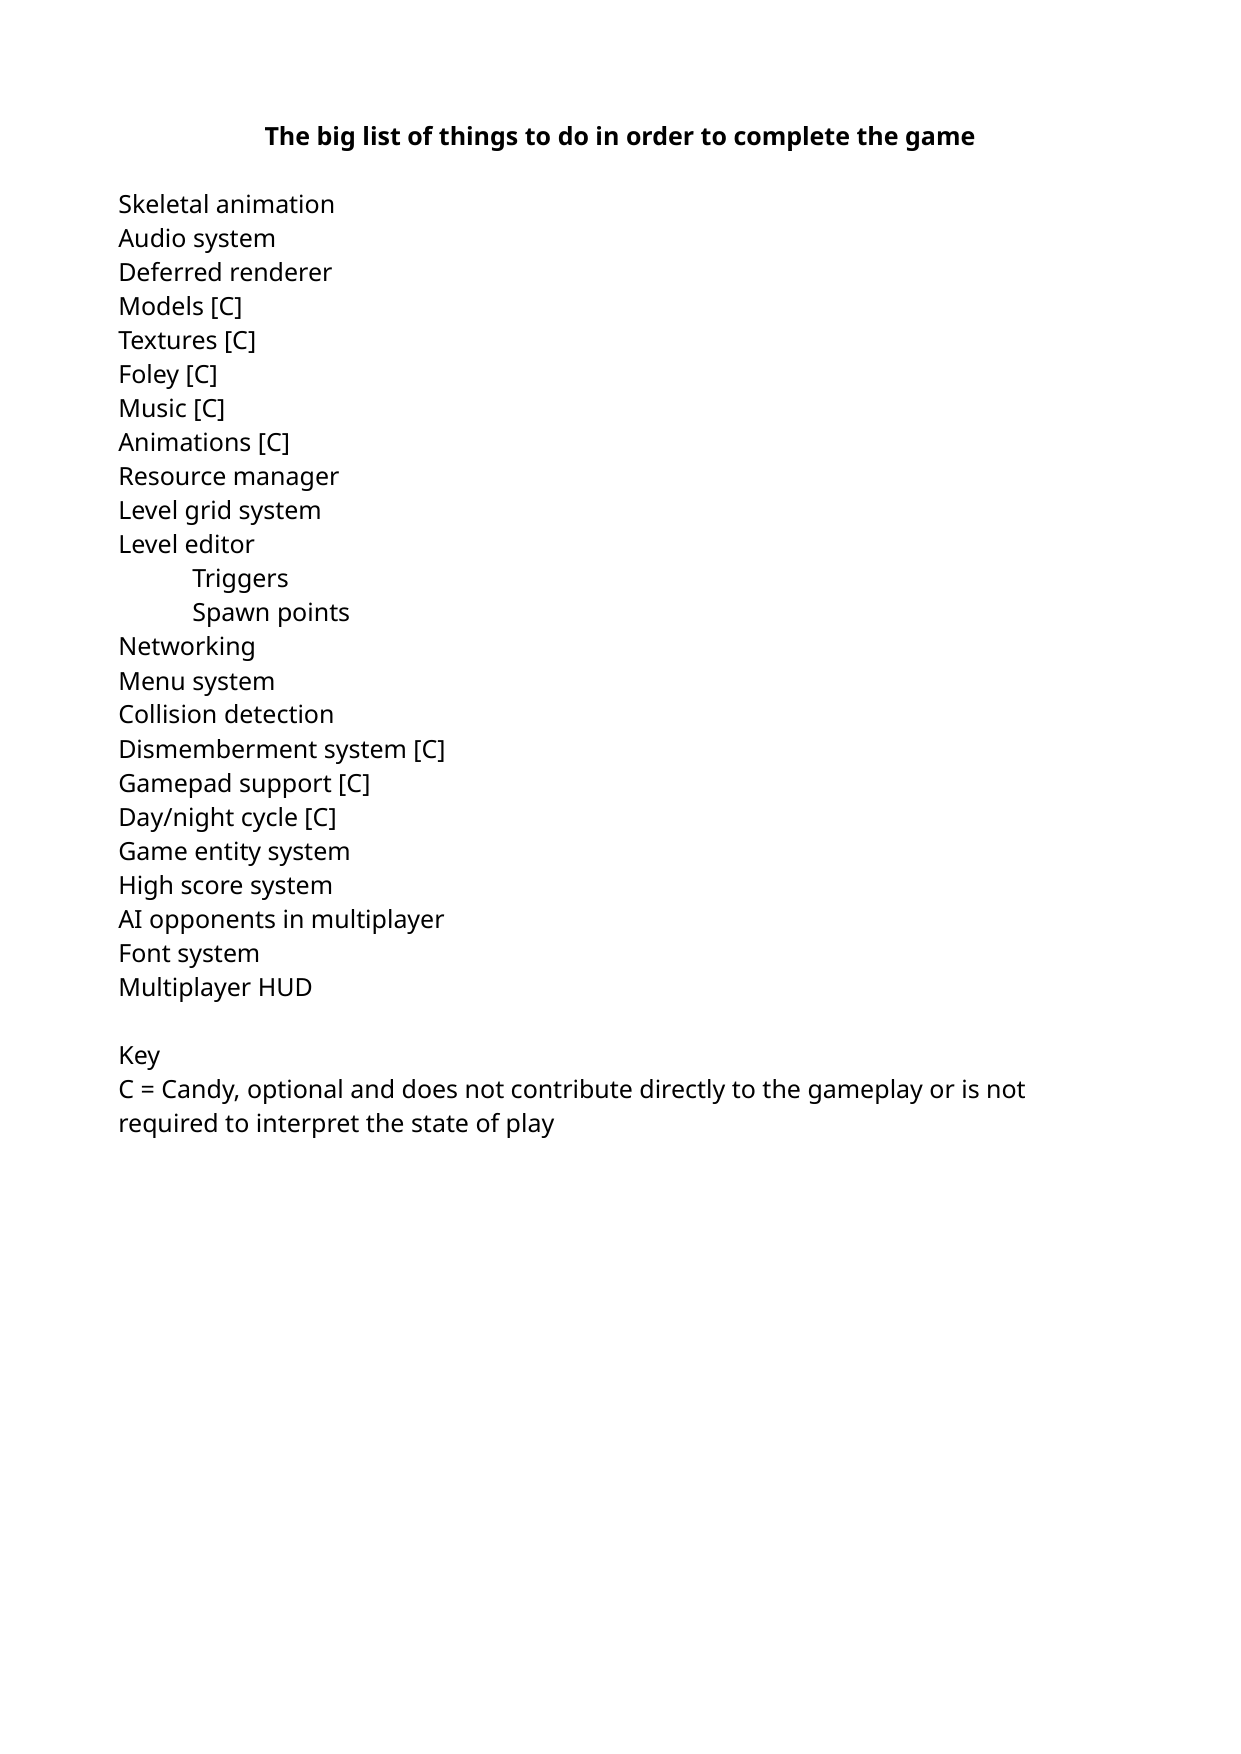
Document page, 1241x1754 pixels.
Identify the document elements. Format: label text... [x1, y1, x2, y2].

text Resource manager [118, 459, 1122, 493]
text Day/night cycle [C] [118, 799, 1122, 833]
text Font system [118, 936, 1122, 970]
text The big list of things to do in order to complete the game [118, 118, 1122, 152]
text Menu system [118, 663, 1122, 697]
text Level grid system [118, 493, 1122, 527]
text Collision detection [118, 697, 1122, 731]
text Animations [C] [118, 425, 1122, 459]
text Gamepad support [C] [118, 765, 1122, 799]
text Audio system [118, 220, 1122, 254]
text Multiplayer HUD [118, 970, 1122, 1004]
text Dismemberment system [C] [118, 731, 1122, 765]
text Networking [118, 629, 1122, 663]
text C = Candy, optional and does not contribute directly to the gameplay or is not required to interpret the state of play [118, 1072, 1122, 1140]
text Skeletal animation [118, 186, 1122, 220]
text Spawn points [118, 595, 1122, 629]
text AI opponents in multiplayer [118, 902, 1122, 936]
text Triggers [118, 561, 1122, 595]
text Key [118, 1038, 1122, 1072]
text Foley [C] [118, 357, 1122, 391]
text Game entity system [118, 833, 1122, 867]
text Textures [C] [118, 322, 1122, 357]
text Deferred renderer [118, 254, 1122, 288]
text Level editor [118, 527, 1122, 561]
text High score system [118, 867, 1122, 902]
text Models [C] [118, 288, 1122, 322]
text Music [C] [118, 391, 1122, 425]
